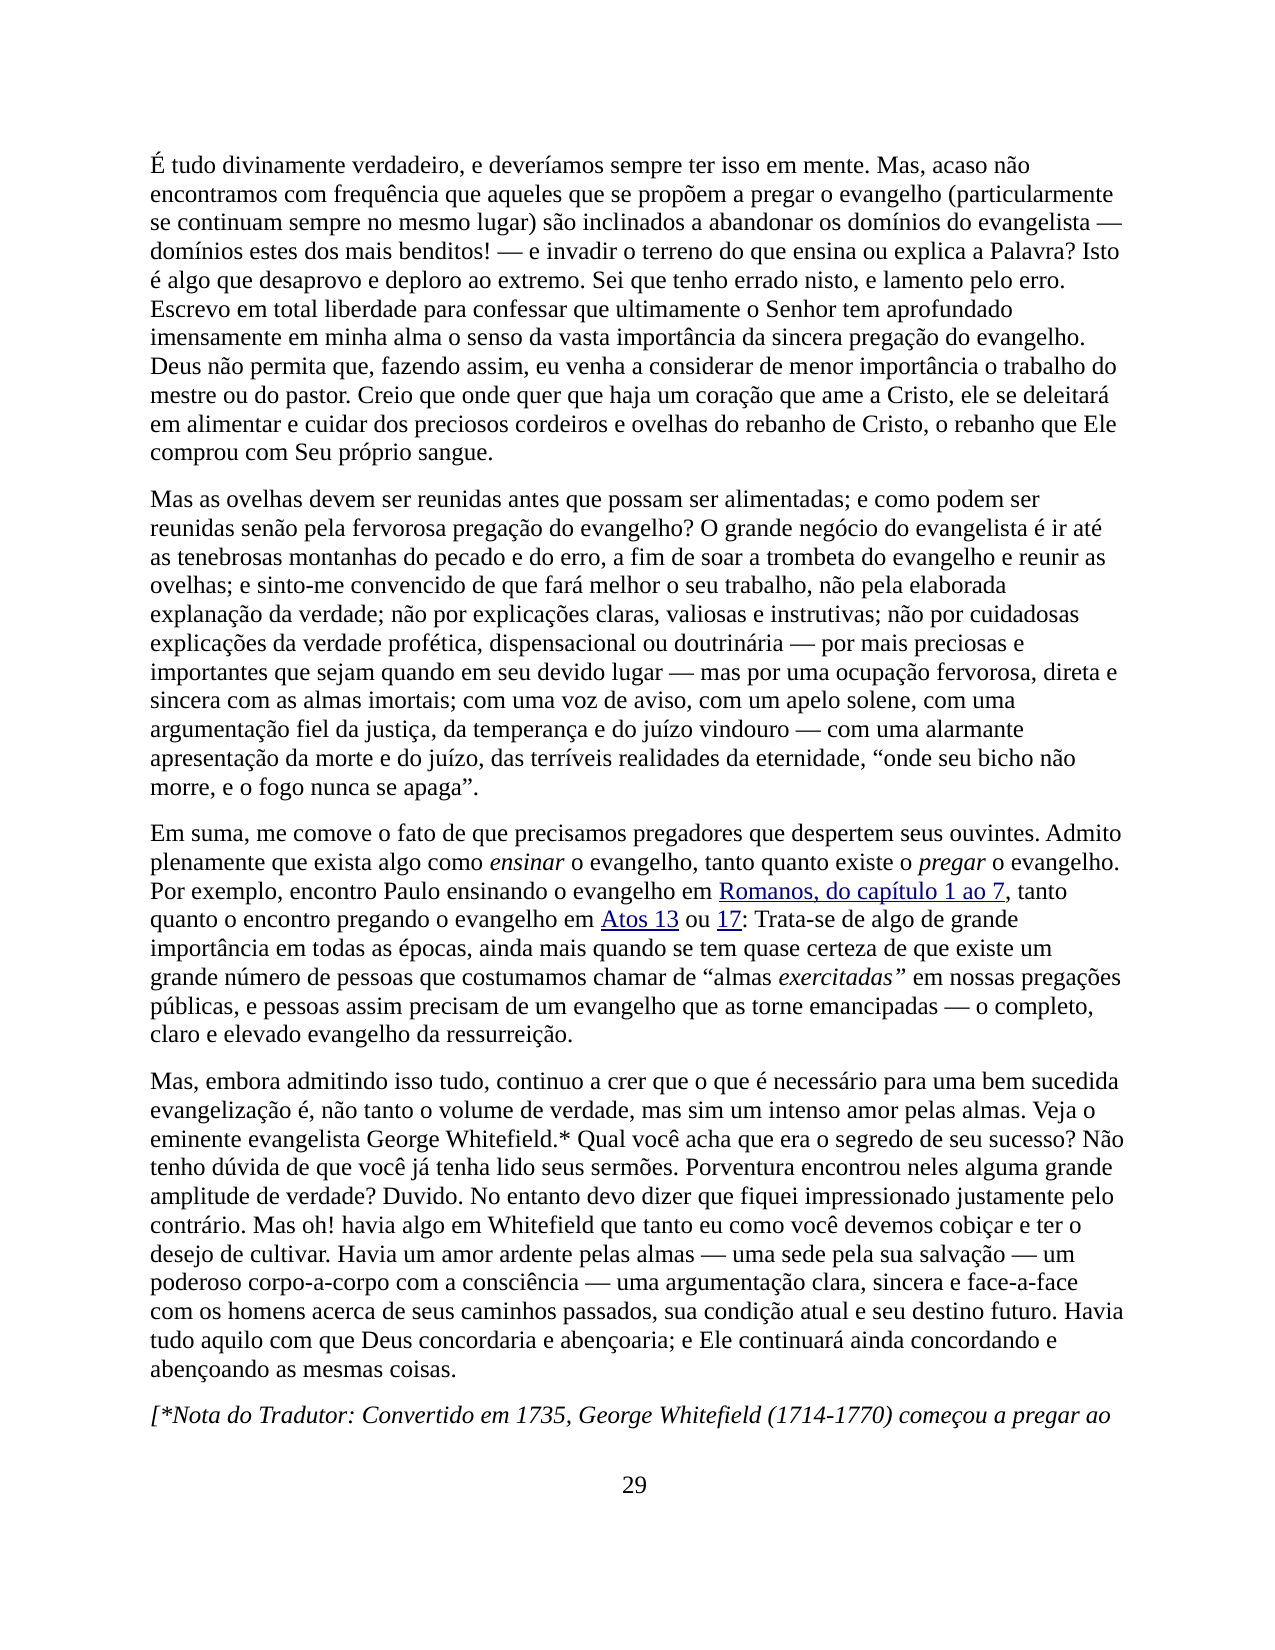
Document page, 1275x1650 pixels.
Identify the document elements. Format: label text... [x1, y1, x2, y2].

text Mas, embora admitindo isso tudo, continuo a crer que o que é necessário para uma bem sucedida evangelização é, não tanto o volume de verdade, mas sim um intenso amor pelas almas. Veja o eminente evangelista George Whitefield.* Qual você acha que era o segredo de seu sucesso? Não tenho dúvida de que você já tenha lido seus sermões. Porventura encontrou neles alguma grande amplitude de verdade? Duvido. No entanto devo dizer que fiquei impressionado justamente pelo contrário. Mas oh! havia algo em Whitefield que tanto eu como você devemos cobiçar e ter o desejo de cultivar. Havia um amor ardente pelas almas — uma sede pela sua salvação — um poderoso corpo-a-corpo com a consciência — uma argumentação clara, sincera e face-a-face com os homens acerca de seus caminhos passados, sua condição atual e seu destino futuro. Havia tudo aquilo com que Deus concordaria e abençoaria; e Ele continuará ainda concordando e abençoando as mesmas coisas. [150, 1066, 1125, 1382]
text Em suma, me comove o fato de que precisamos pregadores que despertem seus ouvintes. Admito plenamente que exista algo como ensinar o evangelho, tanto quanto existe o pregar o evangelho. Por exemplo, encontro Paulo ensinando o evangelho em Romanos, do capítulo 1 ao 7, tanto quanto o encontro pregando o evangelho em Atos 13 ou 17: Trata-se de algo de grande importância em todas as épocas, ainda mais quando se tem quase certeza de que existe um grande número de pessoas que costumamos chamar de “almas exercitadas” em nossas pregações públicas, e pessoas assim precisam de um evangelho que as torne emancipadas — o completo, claro e elevado evangelho da ressurreição. [150, 818, 1125, 1048]
text [*Nota do Tradutor: Convertido em 1735, George Whitefield (1714-1770) começou a pregar ao [150, 1400, 1125, 1429]
text Mas as ovelhas devem ser reunidas antes que possam ser alimentadas; e como podem ser reunidas senão pela fervorosa pregação do evangelho? O grande negócio do evangelista é ir até as tenebrosas montanhas do pecado e do erro, a fim de soar a trombeta do evangelho e reunir as ovelhas; e sinto-me convencido de que fará melhor o seu trabalho, não pela elaborada explanação da verdade; não por explicações claras, valiosas e instrutivas; não por cuidadosas explicações da verdade profética, dispensacional ou doutrinária — por mais preciosas e importantes que sejam quando em seu devido lugar — mas por uma ocupação fervorosa, direta e sincera com as almas imortais; com uma voz de aviso, com um apelo solene, com uma argumentação fiel da justiça, da temperança e do juízo vindouro — com uma alarmante apresentação da morte e do juízo, das terríveis realidades da eternidade, “onde seu bicho não morre, e o fogo nunca se apaga”. [150, 484, 1125, 800]
text É tudo divinamente verdadeiro, e deveríamos sempre ter isso em mente. Mas, acaso não encontramos com frequência que aqueles que se propõem a pregar o evangelho (particularmente se continuam sempre no mesmo lugar) são inclinados a abandonar os domínios do evangelista — domínios estes dos mais benditos! — e invadir o terreno do que ensina ou explica a Palavra? Isto é algo que desaprovo e deploro ao extremo. Sei que tenho errado nisto, e lamento pelo erro. Escrevo em total liberdade para confessar que ultimamente o Senhor tem aprofundado imensamente em minha alma o senso da vasta importância da sincera pregação do evangelho. Deus não permita que, fazendo assim, eu venha a considerar de menor importância o trabalho do mestre ou do pastor. Creio que onde quer que haja um coração que ame a Cristo, ele se deleitará em alimentar e cuidar dos preciosos cordeiros e ovelhas do rebanho de Cristo, o rebanho que Ele comprou com Seu próprio sangue. [150, 150, 1125, 466]
